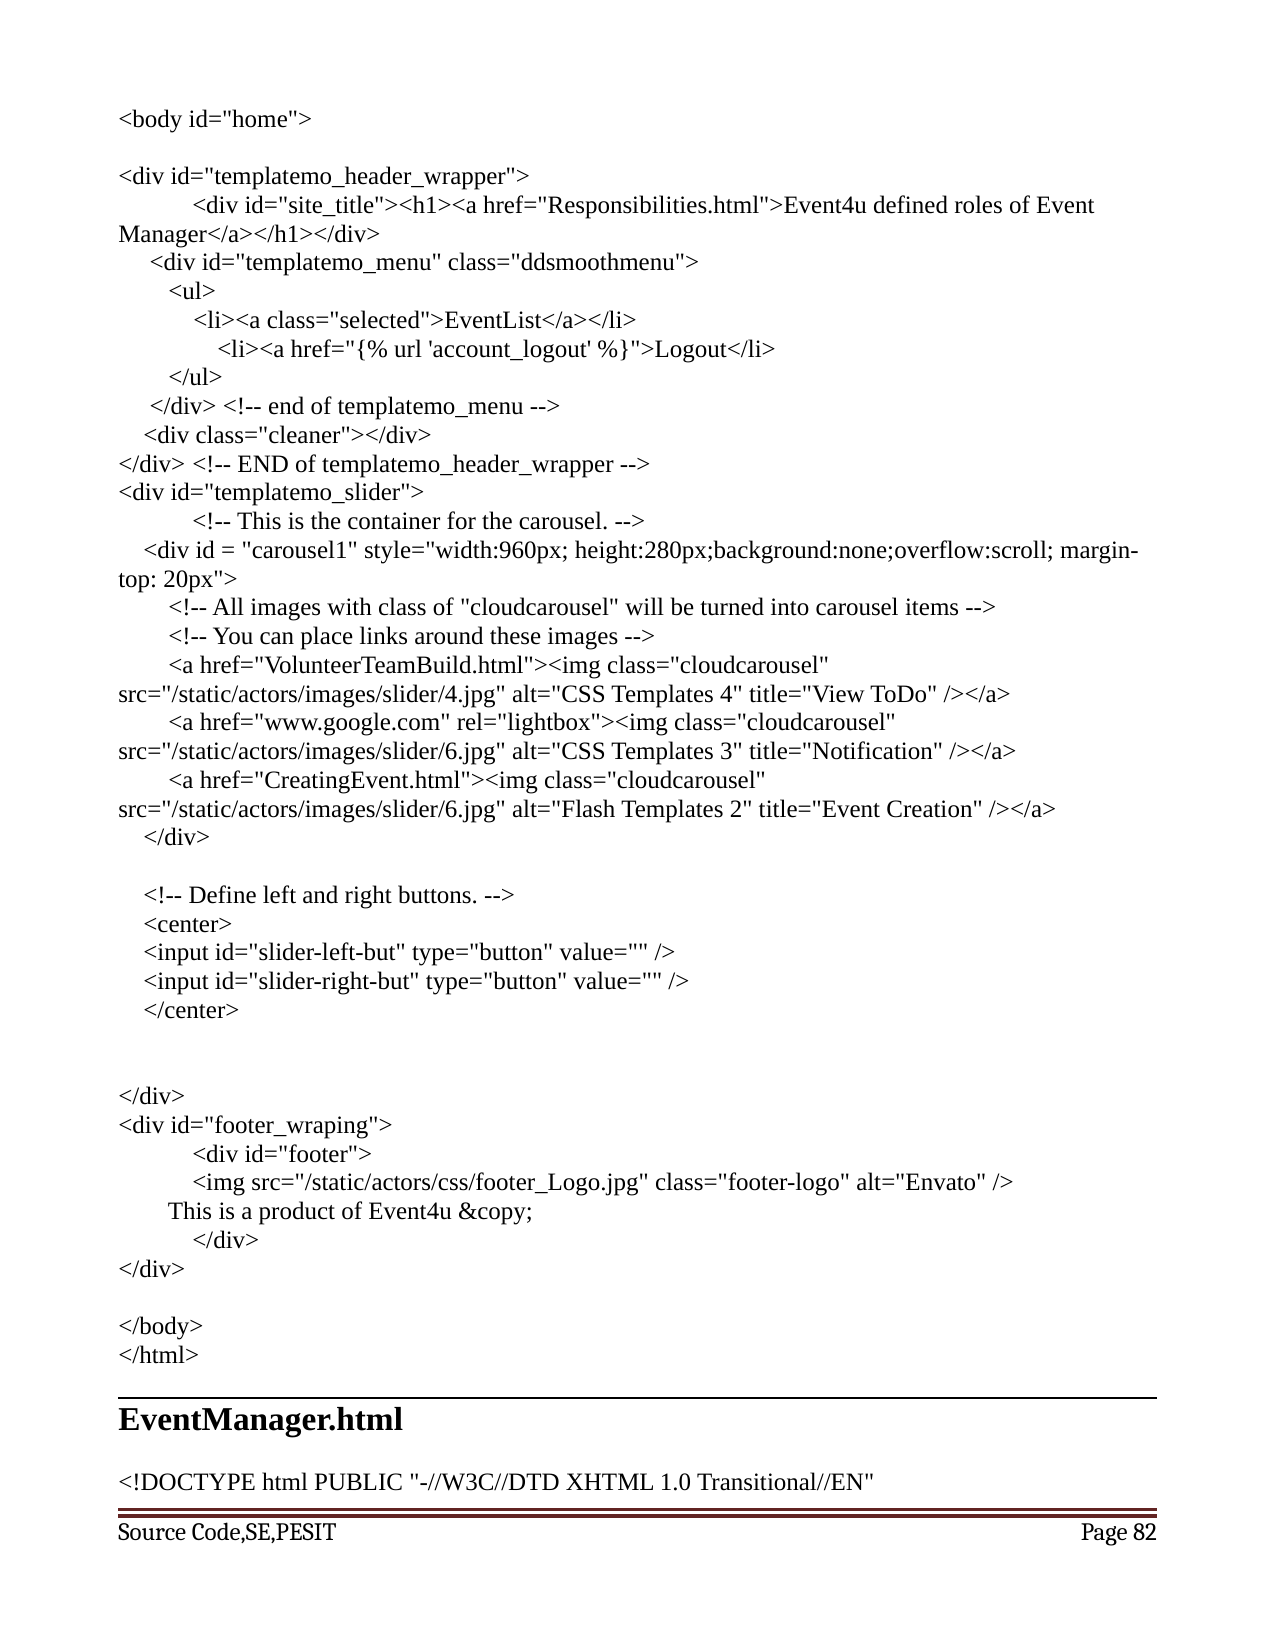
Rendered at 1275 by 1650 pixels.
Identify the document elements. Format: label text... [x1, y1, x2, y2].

text </div> [118, 1225, 1157, 1254]
text <!-- This is the container for the carousel. --> [118, 506, 1157, 535]
text <li><a class="selected">EventList</a></li> [118, 305, 1157, 334]
text <div id="footer_wraping"> [118, 1110, 1157, 1139]
text <li><a href="{% url 'account_logout' %}">Logout</li> [118, 334, 1157, 362]
text </div> <!-- END of templatemo_header_wrapper --> [118, 449, 1157, 477]
text EventManager.html [118, 1399, 1157, 1438]
text <!DOCTYPE html PUBLIC "-//W3C//DTD XHTML 1.0 Transitional//EN" [118, 1467, 1157, 1495]
text <div id="templatemo_slider"> [118, 477, 1157, 506]
text <div id="templatemo_header_wrapper"> [118, 161, 1157, 190]
text <body id="home"> [118, 104, 1157, 132]
text </div> [118, 822, 1157, 851]
text </div> [118, 1254, 1157, 1282]
text <img src="/static/actors/css/footer_Logo.jpg" class="footer-logo" alt="Envato" /> [118, 1167, 1157, 1196]
text </div> [118, 1081, 1157, 1110]
text <a href="VolunteerTeamBuild.html"><img class="cloudcarousel" src="/static/actors/images/slider/4.jpg" alt="CSS Templates 4" title="View ToDo" /></a> [118, 650, 1157, 707]
text <a href="www.google.com" rel="lightbox"><img class="cloudcarousel" src="/static/actors/images/slider/6.jpg" alt="CSS Templates 3" title="Notification" /></a> [118, 707, 1157, 765]
text </html> [118, 1340, 1157, 1369]
text <div id="site_title"><h1><a href="Responsibilities.html">Event4u defined roles of Event Manager</a></h1></div> [118, 190, 1157, 247]
text <ul> [118, 276, 1157, 305]
text <!-- You can place links around these images --> [118, 621, 1157, 650]
text <a href="CreatingEvent.html"><img class="cloudcarousel" src="/static/actors/images/slider/6.jpg" alt="Flash Templates 2" title="Event Creation" /></a> [118, 765, 1157, 822]
text </div> <!-- end of templatemo_menu --> [118, 391, 1157, 420]
text <div id = "carousel1" style="width:960px; height:280px;background:none;overflow:scroll; margin-top: 20px"> [118, 535, 1157, 592]
text <!-- All images with class of "cloudcarousel" will be turned into carousel items --> [118, 592, 1157, 621]
text This is a product of Event4u &copy; [118, 1196, 1157, 1225]
text <div id="templatemo_menu" class="ddsmoothmenu"> [118, 247, 1157, 276]
text <center> [118, 909, 1157, 937]
text <input id="slider-right-but" type="button" value="" /> [118, 966, 1157, 995]
text <div id="footer"> [118, 1139, 1157, 1167]
text </center> [118, 995, 1157, 1024]
text </ul> [118, 362, 1157, 391]
text <input id="slider-left-but" type="button" value="" /> [118, 937, 1157, 966]
text <div class="cleaner"></div> [118, 420, 1157, 449]
text </body> [118, 1311, 1157, 1340]
text <!-- Define left and right buttons. --> [118, 880, 1157, 909]
